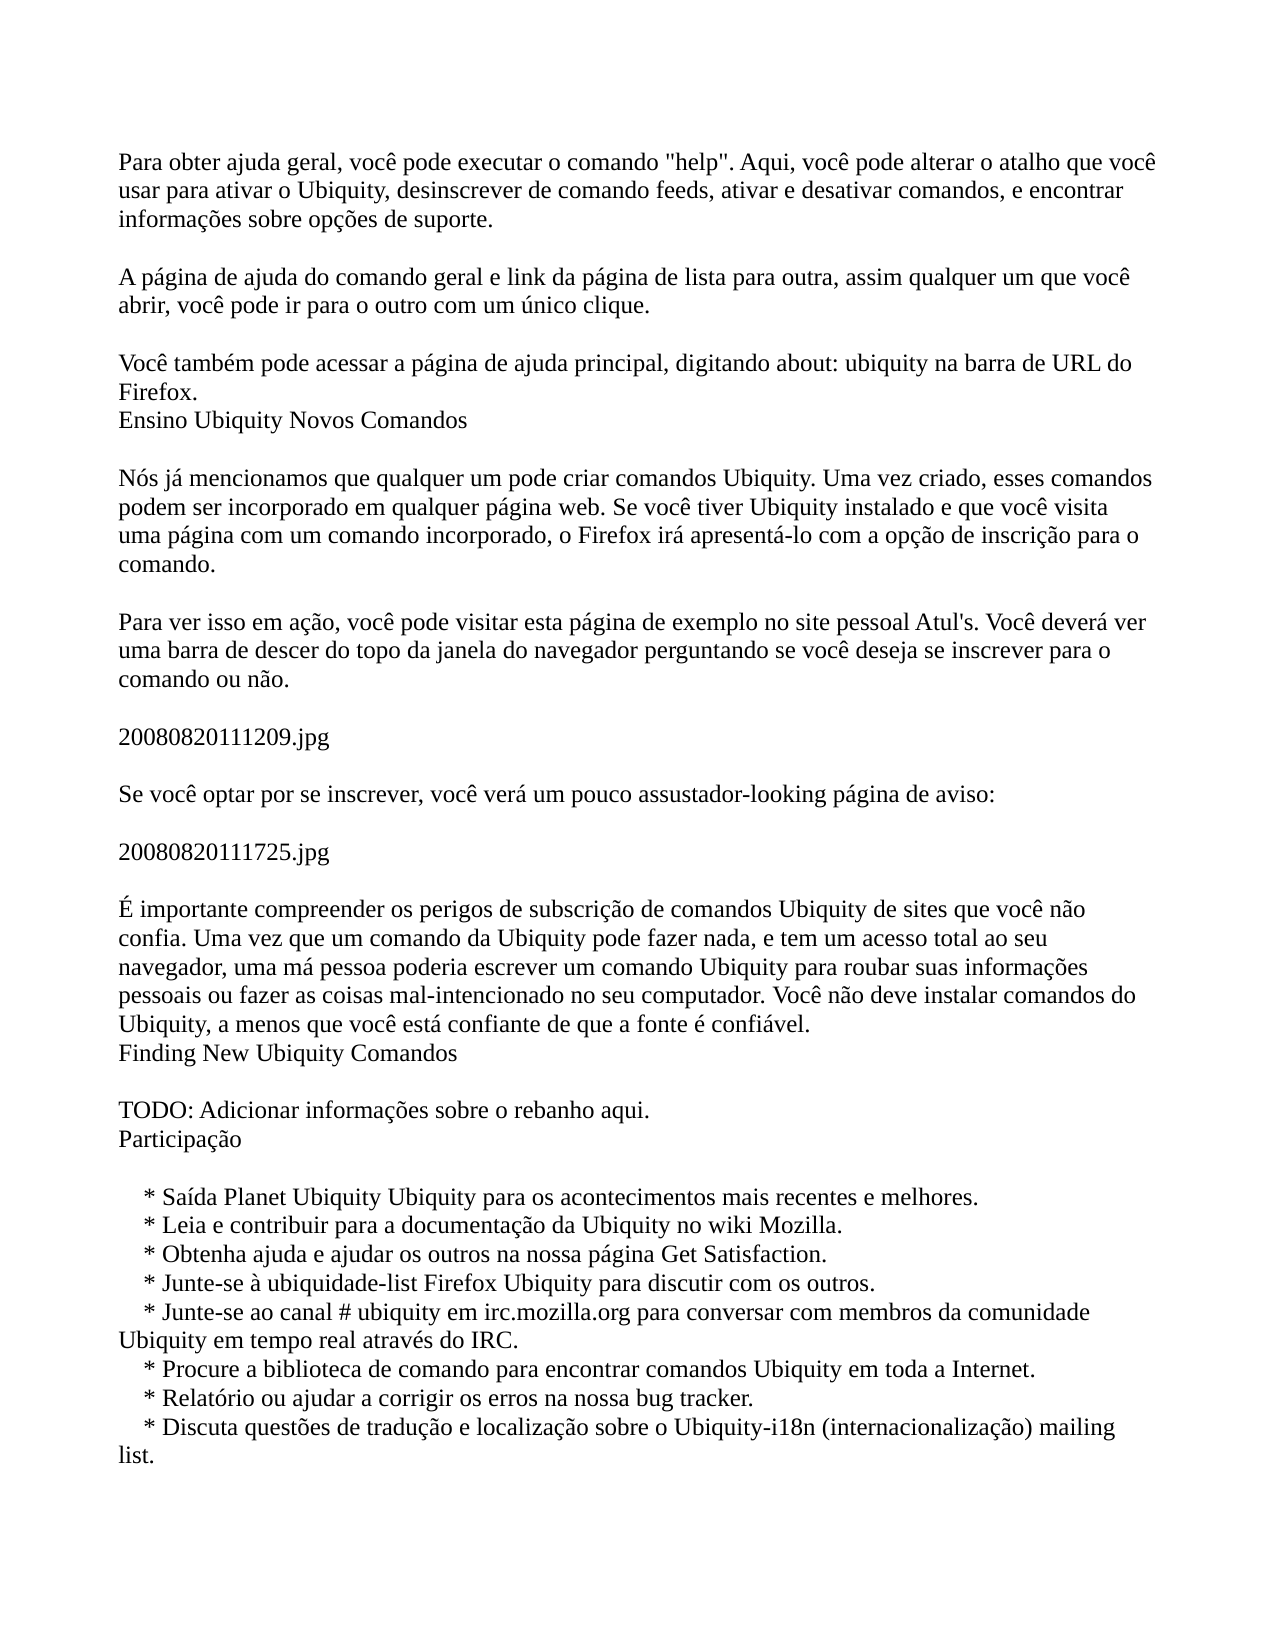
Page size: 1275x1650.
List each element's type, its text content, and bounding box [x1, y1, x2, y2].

text Para obter ajuda geral, você pode executar o comando "help". Aqui, você pode alterar o atalho que você usar para ativar o Ubiquity, desinscrever de comando feeds, ativar e desativar comandos, e encontrar informações sobre opções de suporte. A página de ajuda do comando geral e link da página de lista para outra, assim qualquer um que você abrir, você pode ir para o outro com um único clique. Você também pode acessar a página de ajuda principal, digitando about: ubiquity na barra de URL do Firefox. Ensino Ubiquity Novos Comandos Nós já mencionamos que qualquer um pode criar comandos Ubiquity. Uma vez criado, esses comandos podem ser incorporado em qualquer página web. Se você tiver Ubiquity instalado e que você visita uma página com um comando incorporado, o Firefox irá apresentá-lo com a opção de inscrição para o comando. Para ver isso em ação, você pode visitar esta página de exemplo no site pessoal Atul's. Você deverá ver uma barra de descer do topo da janela do navegador perguntando se você deseja se inscrever para o comando ou não. 20080820111209.jpg Se você optar por se inscrever, você verá um pouco assustador-looking página de aviso: 20080820111725.jpg É importante compreender os perigos de subscrição de comandos Ubiquity de sites que você não confia. Uma vez que um comando da Ubiquity pode fazer nada, e tem um acesso total ao seu navegador, uma má pessoa poderia escrever um comando Ubiquity para roubar suas informações pessoais ou fazer as coisas mal-intencionado no seu computador. Você não deve instalar comandos do Ubiquity, a menos que você está confiante de que a fonte é confiável. Finding New Ubiquity Comandos TODO: Adicionar informações sobre o rebanho aqui. Participação * Saída Planet Ubiquity Ubiquity para os acontecimentos mais recentes e melhores. * Leia e contribuir para a documentação da Ubiquity no wiki Mozilla. * Obtenha ajuda e ajudar os outros na nossa página Get Satisfaction. * Junte-se à ubiquidade-list Firefox Ubiquity para discutir com os outros. * Junte-se ao canal # ubiquity em irc.mozilla.org para conversar com membros da comunidade Ubiquity em tempo real através do IRC. * Procure a biblioteca de comando para encontrar comandos Ubiquity em toda a Internet. * Relatório ou ajudar a corrigir os erros na nossa bug tracker. * Discuta questões de tradução e localização sobre o Ubiquity-i18n (internacionalização) mailing list. [118, 118, 1157, 1469]
